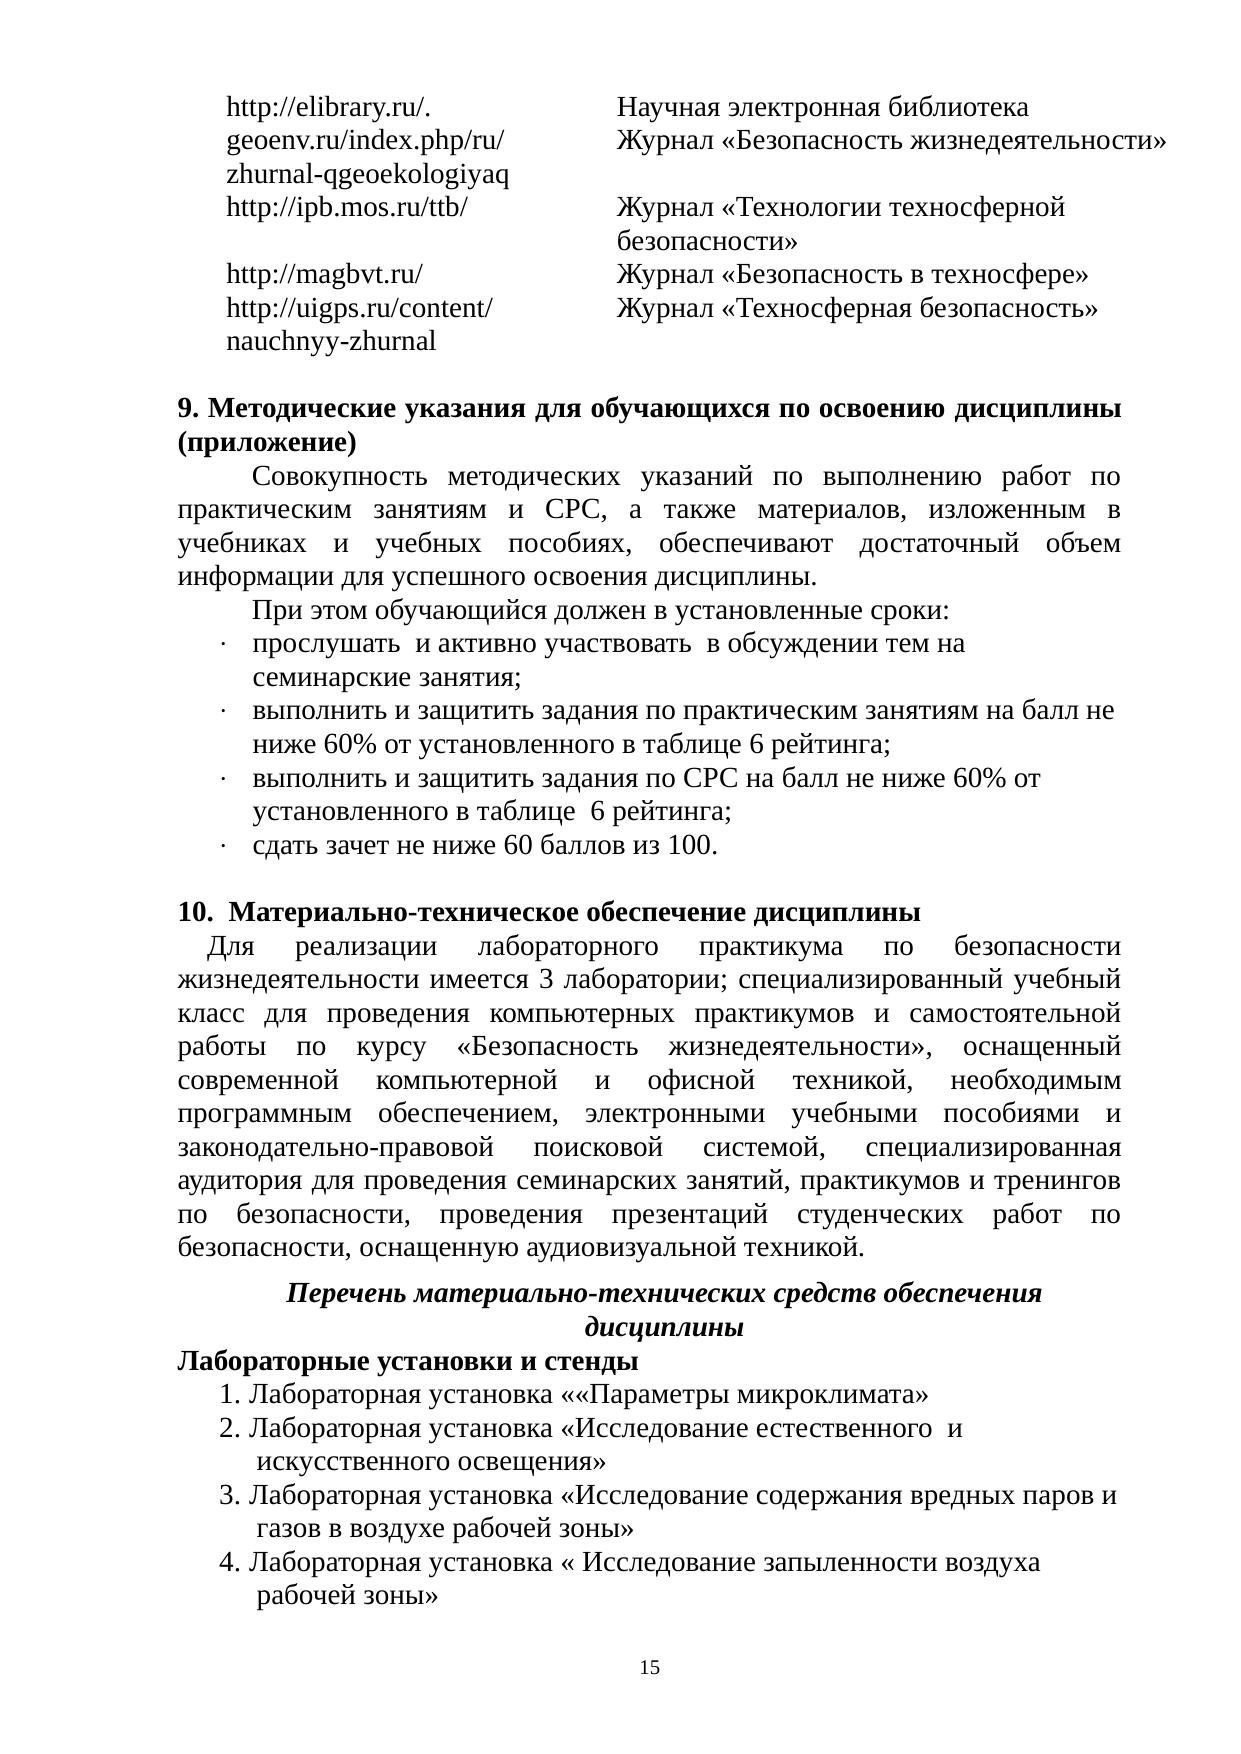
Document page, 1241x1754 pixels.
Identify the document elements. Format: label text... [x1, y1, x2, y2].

list Лабораторная установка «Исследование естественного и искусственного освещения» [219, 1410, 1122, 1477]
text Совокупность методических указаний по выполнению работ по практическим занятиям и СРС, а также материалов, изложенным в учебниках и учебных пособиях, обеспечивают достаточный объем информации для успешного освоения дисциплины. [177, 458, 1122, 592]
list Лабораторная установка «Исследование содержания вредных паров и газов в воздухе рабочей зоны» [219, 1477, 1122, 1544]
text 9. Методические указания для обучающихся по освоению дисциплины (приложение) [177, 391, 1122, 458]
text При этом обучающийся должен в установленные сроки: [177, 592, 1122, 625]
text Перечень материально-технических средств обеспечения дисциплины [207, 1276, 1122, 1343]
table_cell http://ipb.mos.ru/ttb/ [177, 189, 605, 256]
text 10. Материально-техническое обеспечение дисциплины [177, 894, 1122, 928]
list прослушать и активно участвовать в обсуждении тем на семинарские занятия; [215, 625, 1122, 692]
text Лабораторные установки и стенды [177, 1343, 1122, 1376]
table_cell Журнал «Технологии техносферной безопасности» [605, 189, 1218, 256]
table_cell Научная электронная библиотека [605, 89, 1218, 122]
list Лабораторная установка ««Параметры микроклимата» [219, 1376, 1122, 1410]
text Для реализации лабораторного практикума по безопасности жизнедеятельности имеется 3 лаборатории; специализированный учебный класс для проведения компьютерных практикумов и самостоятельной работы по курсу «Безопасность жизнедеятельности», оснащенный современной компьютерной и офисной техникой, необходимым программным обеспечением, электронными учебными пособиями и законодательно-правовой поисковой системой, специализированная аудитория для проведения семинарских занятий, практикумов и тренингов по безопасности, проведения презентаций студенческих работ по безопасности, оснащенную аудиовизуальной техникой. [177, 928, 1122, 1263]
list сдать зачет не ниже 60 баллов из 100. [215, 827, 1122, 861]
table_cell http://elibrary.ru/. [177, 89, 605, 122]
table_cell geoenv.ru/index.php/ru/zhurnal-qgeoekologiyaq [177, 122, 605, 189]
table_cell Журнал «Техносферная безопасность» [605, 290, 1218, 357]
list Лабораторная установка « Исследование запыленности воздуха рабочей зоны» [219, 1544, 1122, 1611]
table_cell Журнал «Безопасность в техносфере» [605, 256, 1218, 290]
list выполнить и защитить задания по СРС на балл не ниже 60% от установленного в таблице 6 рейтинга; [215, 760, 1122, 827]
table_cell Журнал «Безопасность жизнедеятельности» [605, 122, 1218, 189]
table_cell http://uigps.ru/content/nauchnyy-zhurnal [177, 290, 605, 357]
list выполнить и защитить задания по практическим занятиям на балл не ниже 60% от установленного в таблице 6 рейтинга; [215, 692, 1122, 760]
table_cell http://magbvt.ru/ [177, 256, 605, 290]
